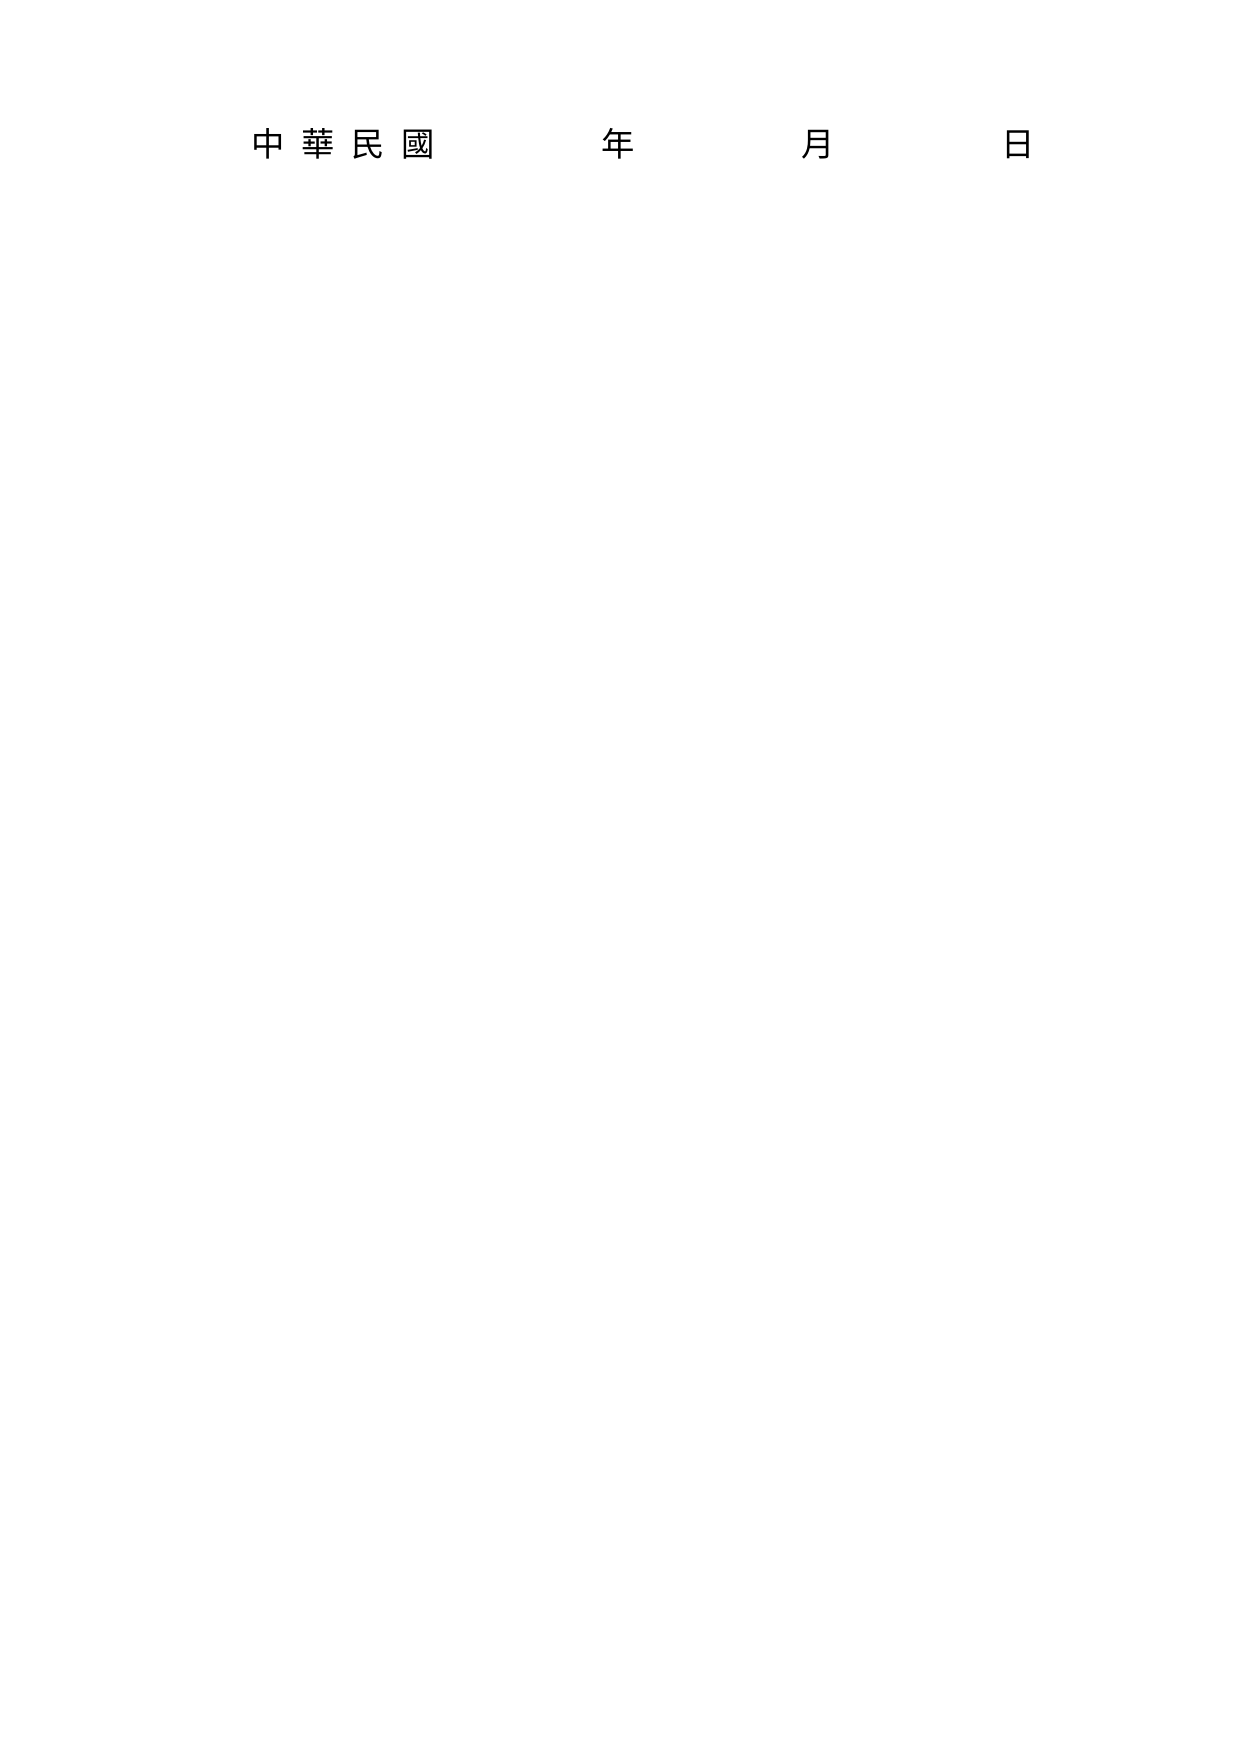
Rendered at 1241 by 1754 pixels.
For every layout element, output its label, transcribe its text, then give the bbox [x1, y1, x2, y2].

text 中 華 民 國 年 月 日 [118, 118, 1122, 166]
